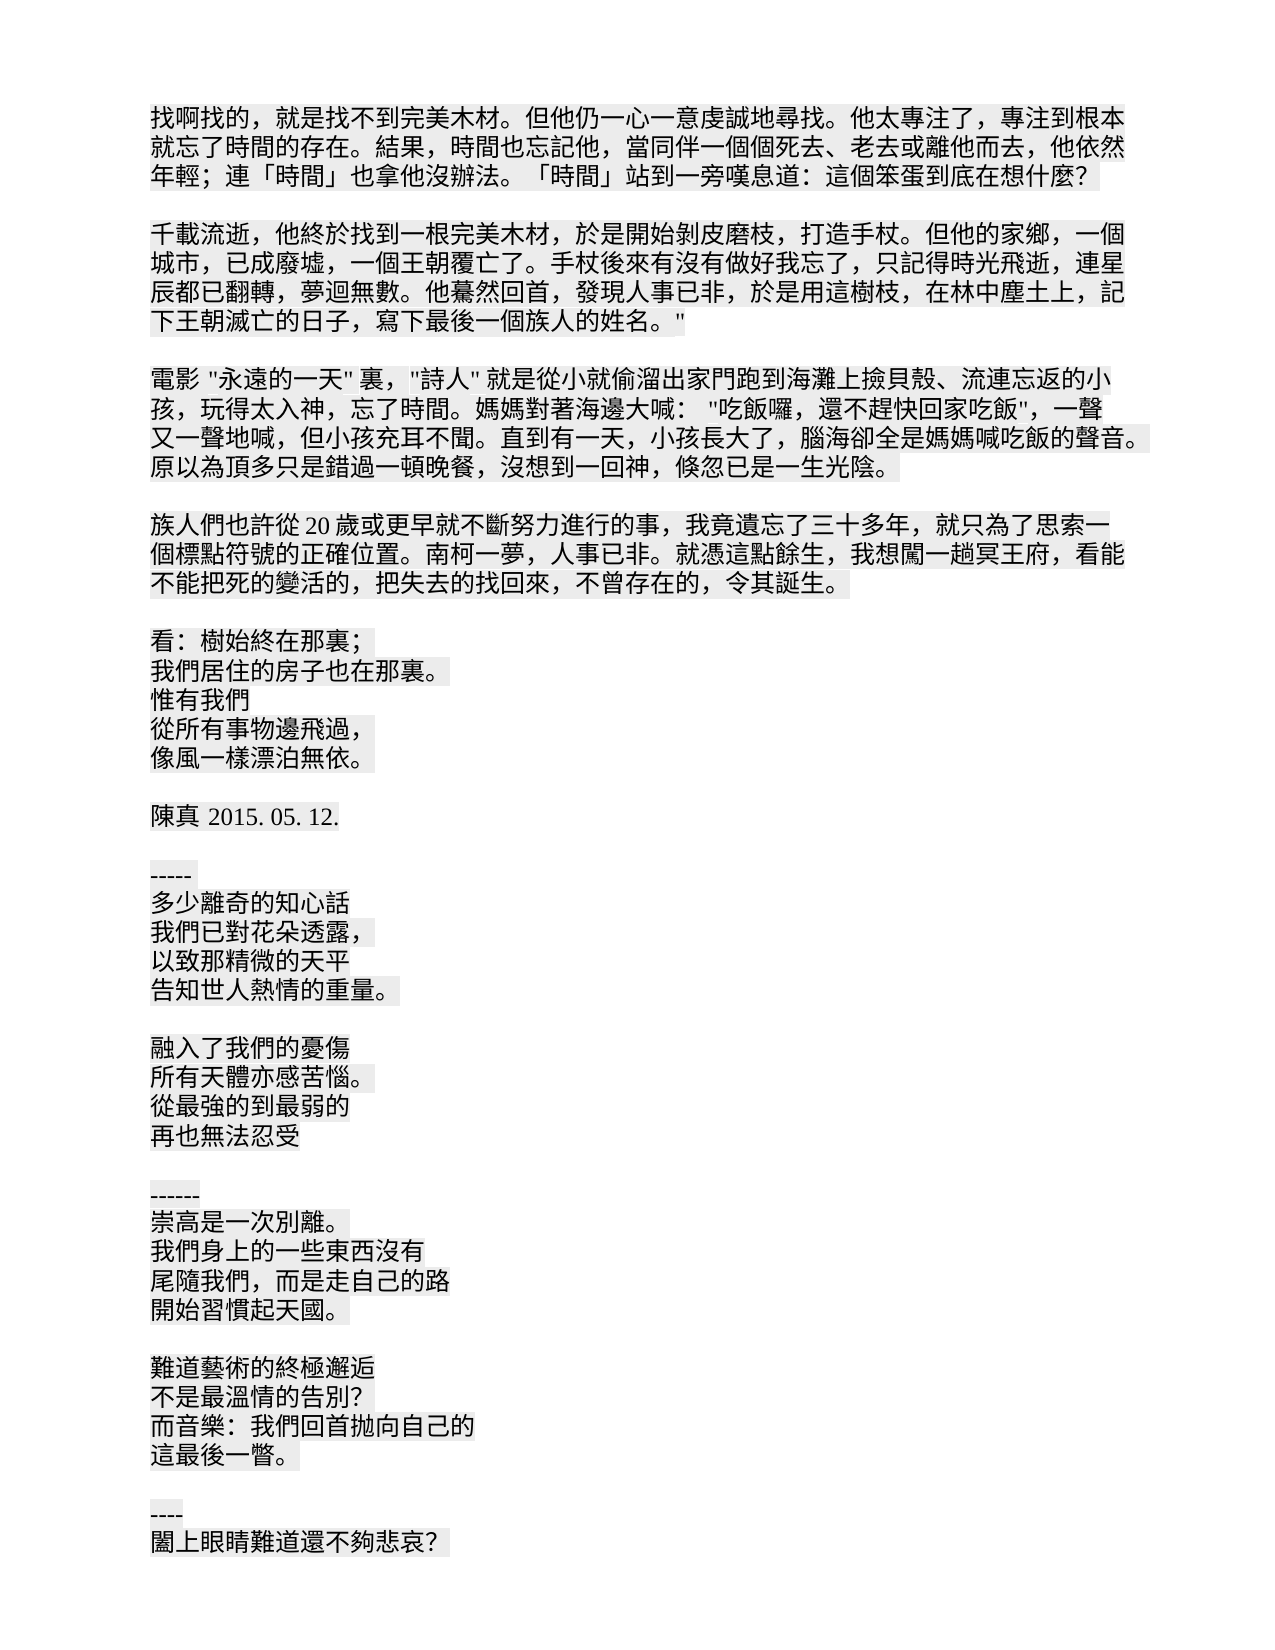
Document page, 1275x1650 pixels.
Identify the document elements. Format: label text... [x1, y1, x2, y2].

text 我又來告別了。告別一個始終全然與我無關的我，一種無言的困境，尋回我自己。就如 R. M. Rilke 的詩句--"以開端結束，以終結開始 "。 我想說些什麼，但我明白，我越是誠實，越是無人相信，話語就像一支在它射出之前早已註定落點的箭。 在一個人們往往連自己也不相信的年代，真話總是比謊言更能創造更多誤解。許多時候，撒謊是一種美德，但在生命之前，我不願對它說出一句違心之論，於是我逐漸懂得了沉默。 沉默並非不出聲音不發一語；18年來，我不眠不休寫了千萬字至今束之高閣的筆記，訴說沉默。對於這些筆記，有些時候，我視它如同身後饋贈世人的珍寶，更多時候，宛若敝屣，無甚價值，我幾乎可以用一秒鐘的時間摧毀費盡我一生最好時光的這堆無用心血。 如果沉默帶來喧囂，如果真實話語只是號召更大的虛矯，話語何用？ 依稀記得三十年前那個餓成皮包骨卻仍極為健談的我，像個交際花似的，送往迎來，生張熟魏，不拘見著什麼人，我都不曾畏懼與之言語。曾幾何時，我詞窮了；宛如拷問一般，驚慌失措搜索枯腸，只為找到一些令自己難堪的句子；為了迎合這樣那樣一些與我無涉的世界，努力配合說出各種自我貶抑的扭曲話語。有時，連看到小孩也怕 (很多小孩其實只是體型較小的大人)，就像兔子遇著獵人那樣一種心情。 我同這個過度早熟的島嶼，怕是無緣了，某個通往公眾世界的大小通道早已封閉；剩下的，只是看我或看你要不要承認且面對這個既成事實。Martin Buber 說得對，"動物的眼神，具有說出偉大話語的能力"。就跟泰山一樣，似乎唯有在真正能識 "人" 的 "動物" 面前，我最能感到自在而愉悅。 塵世已無希望之事，詩人往往便仰起頭來，朝天上星星作文章。還記得奧爾弗斯 (Orpheus) 以及他那把七弦琴嗎？很小時候讀過許多神話故事，求個趣味，沒想到這些離奇故事竟一一埋進心裡生了根發了芽。 奧爾弗斯是阿波羅太陽神的兒子，琴藝非凡；琴音響起處，百獸群鳥駐足聆聽。有一天，奧爾弗斯和他的愛人尤麗狄刻 (Eurydice) 在森林裏玩耍，一隻毒蛇卻悄悄逼進，結束了愛人的生命。奧爾弗斯痛不欲生，在森林裏日夜哀哭，淒愴琴聲，據說連岩石都為之灑下熱淚。 萬念俱灰之際，奧爾弗斯決定攜琴直闖冥府。一路哀歌傳唱，來到冥河入口，擺渡人深受感動，破例帶一個活人渡河，找閻王要人。閻王殿前有一隻異常兇猛的 "三頭巨犬" 看守，聽其憂傷琴聲，竟也變得溫柔，安靜下來，任其進入。冥府大廳中，奧爾弗斯的悲傷琴聲迅即引來無數鬼魂，其中並無尤麗狄刻。 閻王知其來意，被其癡情感動，答應讓尤麗狄刻重返人間，但有個條件：奧爾弗斯在離開冥府之前，不能與之交談，亦不得回頭觀望。於是奧爾弗斯和尤麗狄刻一前一後，準備離開冥府，但就在奧爾弗斯一腳踏進陰陽交界之際，忍不住回頭看了一下，看愛人有沒有跟上。於是悲劇發生了，尤麗狄刻迅即被一股黑暗力量擊碎，魂消魄散。 再度失去愛人的奧爾弗斯，從此不修邊幅，自暴自棄，行屍走肉般地自我放逐於荒野之中，自殺念頭纏繞，揮之不去。有一天，來到某片荒野，一群酒神的女信徒正在狂歡作樂，邀奧爾弗斯同歡，並對其示愛，希望他能為她們彈奏幾首歡樂曲子。奧爾弗斯拒絕，出言不遜，激怒了女信徒。在盛怒和酒精的催化下，她們就將奧爾弗斯殺了，並砍下他的頭，連同七弦琴一併丟入河裏。 據說，奧爾弗斯的頭顱在河中漂流多時，嘴裏依舊低吟哀歌，而他那把七弦琴持續傳出動人的憂傷琴聲。河流所經之處，繁星如淚，百獸悲鳴。天神宙斯聞知此事，深受感動，於是將他這把琴給放到天上，成為天琴座，紀念這場悲劇。 Rilke有一著名長詩就叫做 "致奧爾弗斯的十四行詩"。他還有很多我喜歡的詩，例如 "果園"、"玫瑰"、"杜伊諾哀歌" 等等。如同哲學一般，這類引人惆悵之物，不能說是我的興趣，它們倒像是我生命的一部份；我在它裏頭消亡，卻也由此新生。 這是一封告別信，告別從來都不是我的 "我"。我喜歡寧靜單純，但非隱士，反倒樂於生活，無奈總是無話可說。套句沈從文的話，在一些不相干的話語中，生命越說越遠。面對永無止盡的扭曲誤解，似乎永遠就只有那三句台詞可說："我不是那個意思"、"我從來沒有那樣的念頭"、"我不是那樣的人"。千言萬語說不盡，隨手找來底下一些靈丹妙藥或說是鴉片也行，總歸能給人療傷止痛或者自況。手上無琴者，也許依舊能但憑胸中一點熱，為你所愛，闖一趟冥王府。 我過的生活，像在事物上面兜著 越來越大的圈子； 也許我不能兜完最後的一圈， 可我總要試試。 我繞著上帝，繞著太古的高塔 已兜了幾千年之久； 依舊不知道：我是一隻鷹，一陣暴風， 還是一首偉大的歌？ ------ 我們排列和組合 詞語，用這麽多方式， 但我們如何才能 做到與一朵玫瑰平等？ 如果我們能容忍 這個遊戲奇怪的意圖， 那是因為，一位天使 不時來打擾一下。 ----- 不要談論你。以你的本性 你無可言喻。 別的花只是點綴桌台 而你使它煥然一新。 把你放進一個簡樸的花瓶裏——， 看，全都變了； 這許是同一句話， 卻由天使唱出。 所有感動我們的，你將之分享。 而你身上發生的，我們卻不知。 要變成一百隻蝴蝶 才能讀遍你全部的書頁。 ----- 我們惶然期求中止， 有時，我們對古老的太年青， 對從未存在的又太蒼老。 如若塵世將你遺忘， 對沈靜的大地說：我流動。 對迅疾的流水言：我在。 ---- 我所有的道別都已說完。自兒時起 多少次別離慢慢塑造了我。 但我又回來了....，我將重新開始， 這坦然的回歸 解放了我的目光。 ----- 這些全是Rilke的詩，底下也是，各有出處，包括 "致奧爾弗斯的十四行詩"、 "果園"、"玫瑰"及"杜伊諾哀歌" 等等， 但全部被我隨機打散、摘取、混雜。譯者為何家煒、林克、錢春綺等人，但有些地方也許譯得不太對。 p.s.: 巴勒網這版面，原本是我這十多年來和世界唯一的窗口 (順便聲明一下，我從來不曾去過其它任何地方留言)，在此寫點通俗文字自娛娛人，但終究非我所長；政治之事，寫來尤其滿紙污穢。 喧囂島嶼，群魔亂舞；小人當道，蟑螂橫行，令人不知今夕何夕。我曾說柯文哲好歹是個君子，但見其日益荒腔走板的卑劣行徑，用心齷齪，也許我該收回這句話，以免誤導他人判斷。 21 世紀的今天，實難想像，這島上的人們竟抬舉出這樣一個救世主，我真不敢相信各位竟能忍受？這社會已經沒有一個具有基本德性、智商正常的人了嗎？世道若此，各人總得顧好自己的靈魂，而非期盼他人代勞。 我希望自己能從公眾視線中淡出，但這版面仍然歡迎大家留言，葷素不拘，百無禁忌，但天條依舊，不得違逆。至於巴勒網的活動，我恐怕也得先淡出個兩三年。長年公私交瘁，我已經很久很久恐怕二十幾年沒有時間好好睡個覺吃頓飯了。 在 "不一樣的鼓聲" 這篇文章中，我如此寫道： "梭羅在《湖濱散記》中，編了一個很動人的故事。他說：有個嚮往完美的藝術家，想打造一根手杖。他想，凡是完美的東西，必然超越時間之上，因此他自言自語說，馬的，偶這一生就算其它什麼事都不做，也要把這根手杖做得完美。於是他就遠離人群，跑到森林尋找樹枝。 找啊找的，就是找不到完美木材。但他仍一心一意虔誠地尋找。他太專注了，專注到根本就忘了時間的存在。結果，時間也忘記他，當同伴一個個死去、老去或離他而去，他依然年輕；連「時間」也拿他沒辦法。「時間」站到一旁嘆息道：這個笨蛋到底在想什麼？ 千載流逝，他終於找到一根完美木材，於是開始剝皮磨枝，打造手杖。但他的家鄉，一個城市，已成廢墟，一個王朝覆亡了。手杖後來有沒有做好我忘了，只記得時光飛逝，連星辰都已翻轉，夢迴無數。他驀然回首，發現人事已非，於是用這樹枝，在林中塵土上，記下王朝滅亡的日子，寫下最後一個族人的姓名。" 電影 "永遠的一天" 裏，"詩人" 就是從小就偷溜出家門跑到海灘上撿貝殼、流連忘返的小孩，玩得太入神，忘了時間。媽媽對著海邊大喊： "吃飯囉，還不趕快回家吃飯"，一聲又一聲地喊，但小孩充耳不聞。直到有一天，小孩長大了，腦海卻全是媽媽喊吃飯的聲音。原以為頂多只是錯過一頓晚餐，沒想到一回神，倏忽已是一生光陰。 族人們也許從20歲或更早就不斷努力進行的事，我竟遺忘了三十多年，就只為了思索一個標點符號的正確位置。南柯一夢，人事已非。就憑這點餘生，我想闖一趟冥王府，看能不能把死的變活的，把失去的找回來，不曾存在的，令其誕生。 看：樹始終在那裏； 我們居住的房子也在那裏。 惟有我們 從所有事物邊飛過， 像風一樣漂泊無依。 陳真 2015. 05. 12. ----- 多少離奇的知心話 我們已對花朵透露， 以致那精微的天平 告知世人熱情的重量。 融入了我們的憂傷 所有天體亦感苦惱。 從最強的到最弱的 再也無法忍受 ------ 崇高是一次別離。 我們身上的一些東西沒有 尾隨我們，而是走自己的路 開始習慣起天國。 難道藝術的終極邂逅 不是最溫情的告別？ 而音樂：我們回首抛向自己的 這最後一瞥。 ---- 闔上眼睛難道還不夠悲哀？ 想要雙眼一直睜著， 好在大限來臨之前，看到 我們將要失去的一切。 既然一切都在流逝，就讓我們 唱一首易逝的歌； 那滿足我們渴望的旋律 將因我們而有理由存在。 ----- 哦，思念的是那些在匆匆而過的 時辰裏沒有被愛夠的地方， 我真想從遠處向它們奉還 所有白天都躑躅在眼前， 所有夜晚全墜入深淵， 而意識裏親密的童年 在那一點上抹去。 我們的心太蒼老無從去想一個孩子 並非全然因為生活充滿敵意； 而是我們對生活撒了謊， 被困在命數不變的監牢。 怎樣的馬在泉水旁飲水， 怎樣的樹葉飄零碰觸著我們， 怎樣空空的手，或怎樣的嘴 想跟我們說話卻沒有勇氣—— ----- 一切都準備好並朝著 不言而喻的歡樂走去； 大地及其餘的一切 很快就會令我們陶醉。 我們須得四處遊走 為了全都看到，全都聽到： 我們甚至必須抵抗 而有時必須說：夠了！ 如果還在春天裏； 然而最佳的位置 是稍稍正面直視 這激動人心的遊戲。 在一場如此宏大的回憶裏 沒有一個天使膽敢 介入此事， 來增添它的光亮.... ----- 一朵玫瑰，就是所有玫瑰 與她自身：不可替代的完美， 這甜蜜的辭彙 被事物本身所包圍。 沒有她 永不知如何說出 我們的希望為何物， 而那些溫柔的間斷 在持續的出發程途中。 ------- 如果我哭喊，天使的佇列裏有誰能聽見？ 即使其中一位突然將我擁向他的胸膛 他那超凡的生命也會把我熔化。 因為 美，無非是我們恰好能承受的恐懼的開端， 如此驚惶，因為它平靜得甚至不屑於摧毀我們。 每一位天使都令人恐懼。 於是我止住自己，咽下黑暗啜泣的聲音。 啊，困頓的時候我們能向誰求告？ 不是向天使，不是向凡人， 那些敏銳的動物已經知道 在這個闡釋過的世界裏， 我們其實沒有真正的家。 也許某處山坡上仍有某棵樹為我們存留， 讓我們每天收入眼底； 昨日的街道仍為我們存留， 還有某個忠實的習慣... 是的——春天需要你。 經常會有一顆星等著你擡頭去看。 波濤會從遙遠的過去 向你湧來， 或者當你從一扇開著的窗下走過， 小提琴的音樂會渴望你傾聽。 所有這些都是使命。 可是你能完成嗎？ 難道你不是一再因為對未來的期待而分心，仿佛每一個事件 都會領來一位元新的戀人？ 如果戀人們洞悉了秘密， 也許會向夜色吐出陌生神奇的詞句。 因爲一切似乎都在把我們藏匿。 看：樹始終在那裏； 我們居住的房子也在那裏。 惟有我們 從所有事物邊飛過， 像風一樣漂泊無依。 所有事物都在密謀對我們絕口不提， 或許一半源於羞恥， 一半源於無法說出的希望。 彼此滿足的戀人們，我問你們。 你們互相擁抱著。可是憑據在哪兒？ 你們看，有時我的兩隻手也會感覺到彼此的存在， 或者我這張被時光磨蝕的臉 也會在它們裏面棲身。 這似乎讓我有所觸動。 可是誰敢只為這一點憑據生存下去？ 你們難道不覺得驚訝，古希臘墓碑上的人 姿勢都那般凝重？ 難道愛與別離 不是如此小心地置於那些肩上， 仿佛它們是用另一個世界的材料做成？ ---- 神能做到。但請告訴我， 人如何通過狹窄的弦琴追隨他的正道？ 他的內心衝突 兩條心路交會的十字路口， 無法建造阿波羅神廟。 不要豎立紀念碑。且讓玫瑰 每年為他開一回。 因為這就是奧爾弗斯。 他變形為這個和那個。 不應為名稱操心。 他一度而永恆 這就是奧爾弗斯， 如果他歌唱。他來了又走。 如果他時或比玫瑰花瓣 多活一兩天，難道這不已經足夠？ 哦！他必須怎樣消逝才能使你領略？ 即使他自己也擔憂，他消逝在 詞語超越此在的那個時刻 ------- 只有那在九泉之下 也曾奏起琴聲， 才能以感應 傳送無窮的讚美。 只有那和死者一起 吃過他們的罌粟的人， 那最微妙的音素 再也不會失落。 ----- 我們同花朵、葡萄葉、果實交往。 它們說出的不僅是歲月的語言。 從黑暗中升起一種彩色的顯現 其中也許還有那肥化土壤的死者。 他們所佔成分我們又知多少？ 很久以來這就是他們的正道， 將其無代價的精髓印進了沃土。 ------ 我們默默交談。假如有一次歡樂， 它不屬於某個人。那它屬於誰？ 它怎樣消逝在過往的行人之中 在漫長歲月的憂慮之中。 車輛駛過我們周圍，漠不關情。 房屋堅固地圍繞我們，卻是幻境， 誰也不認識我們。天地間什麽是真？ 或許最終有一個旁觀者爲之驚歎， 理解並讚美它持久的存在。 唯歌者能訴說。唯神靈能傾聽。 ------ 我像一面旗被包圍在遼闊的空間． 我覺得風從四方吹來，我必須忍耐， 下面一切還沒有動靜： 門依然輕輕關閉，煙囪裏還沒有聲音； 窗子都還沒顫動，塵土還很重． 我認出了風暴而激動如大海． 我舒展開又跌回我自己， 又把自己抛出去，並且獨個兒 置身在偉大的風暴裏． ------- 他們的聲音來自遠方， 在日出之前啓程， 在浩瀚的森林裏，走了許久， 曾在夢中與但以理交談 曾看見大海，將大海講述。 [150, 75, 1125, 1557]
